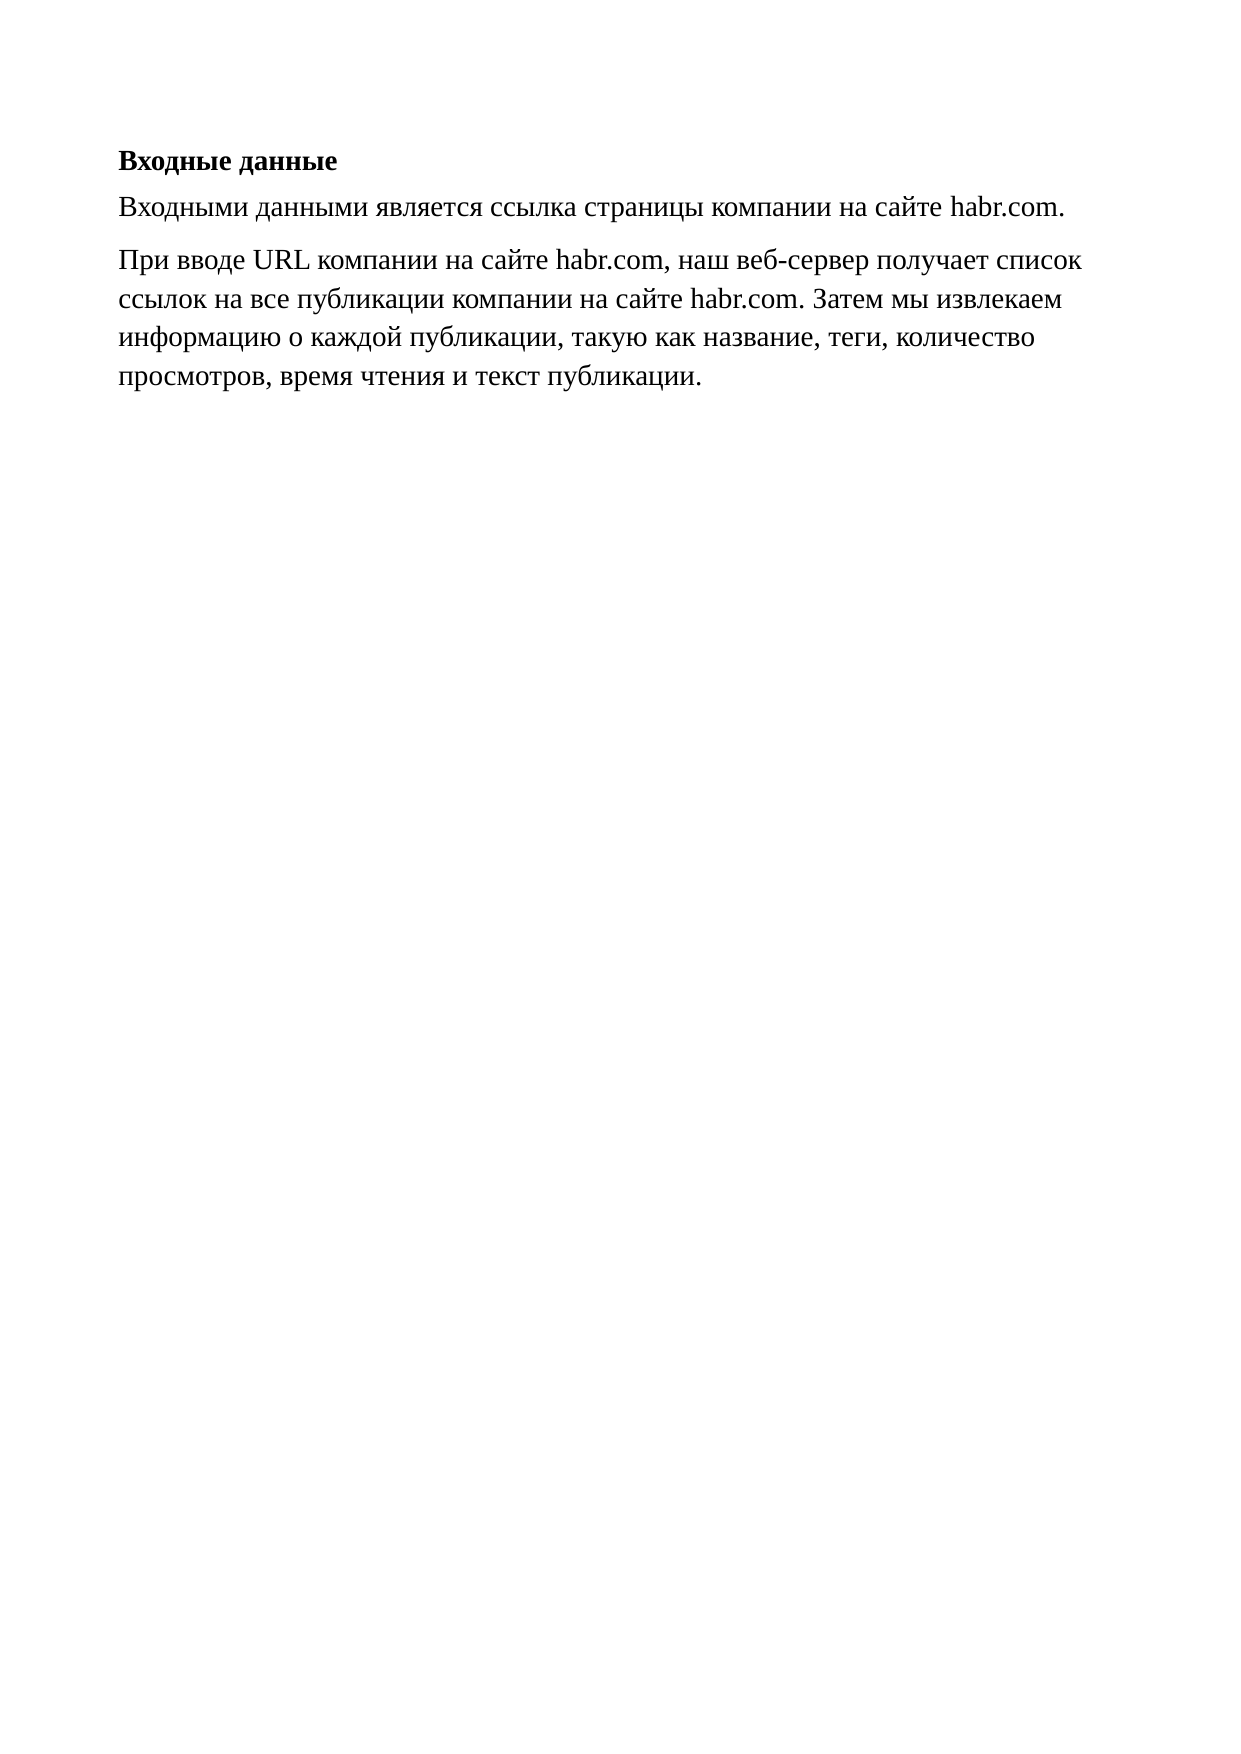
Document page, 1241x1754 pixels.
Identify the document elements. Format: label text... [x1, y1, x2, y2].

text При вводе URL компании на сайте habr.com, наш веб-сервер получает список ссылок на все публикации компании на сайте habr.com. Затем мы извлекаем информацию о каждой публикации, такую как название, теги, количество просмотров, время чтения и текст публикации. [118, 242, 1122, 391]
text Входными данными является ссылка страницы компании на сайте habr.com. [118, 189, 1122, 223]
subtitle Входные данные [118, 143, 1122, 177]
